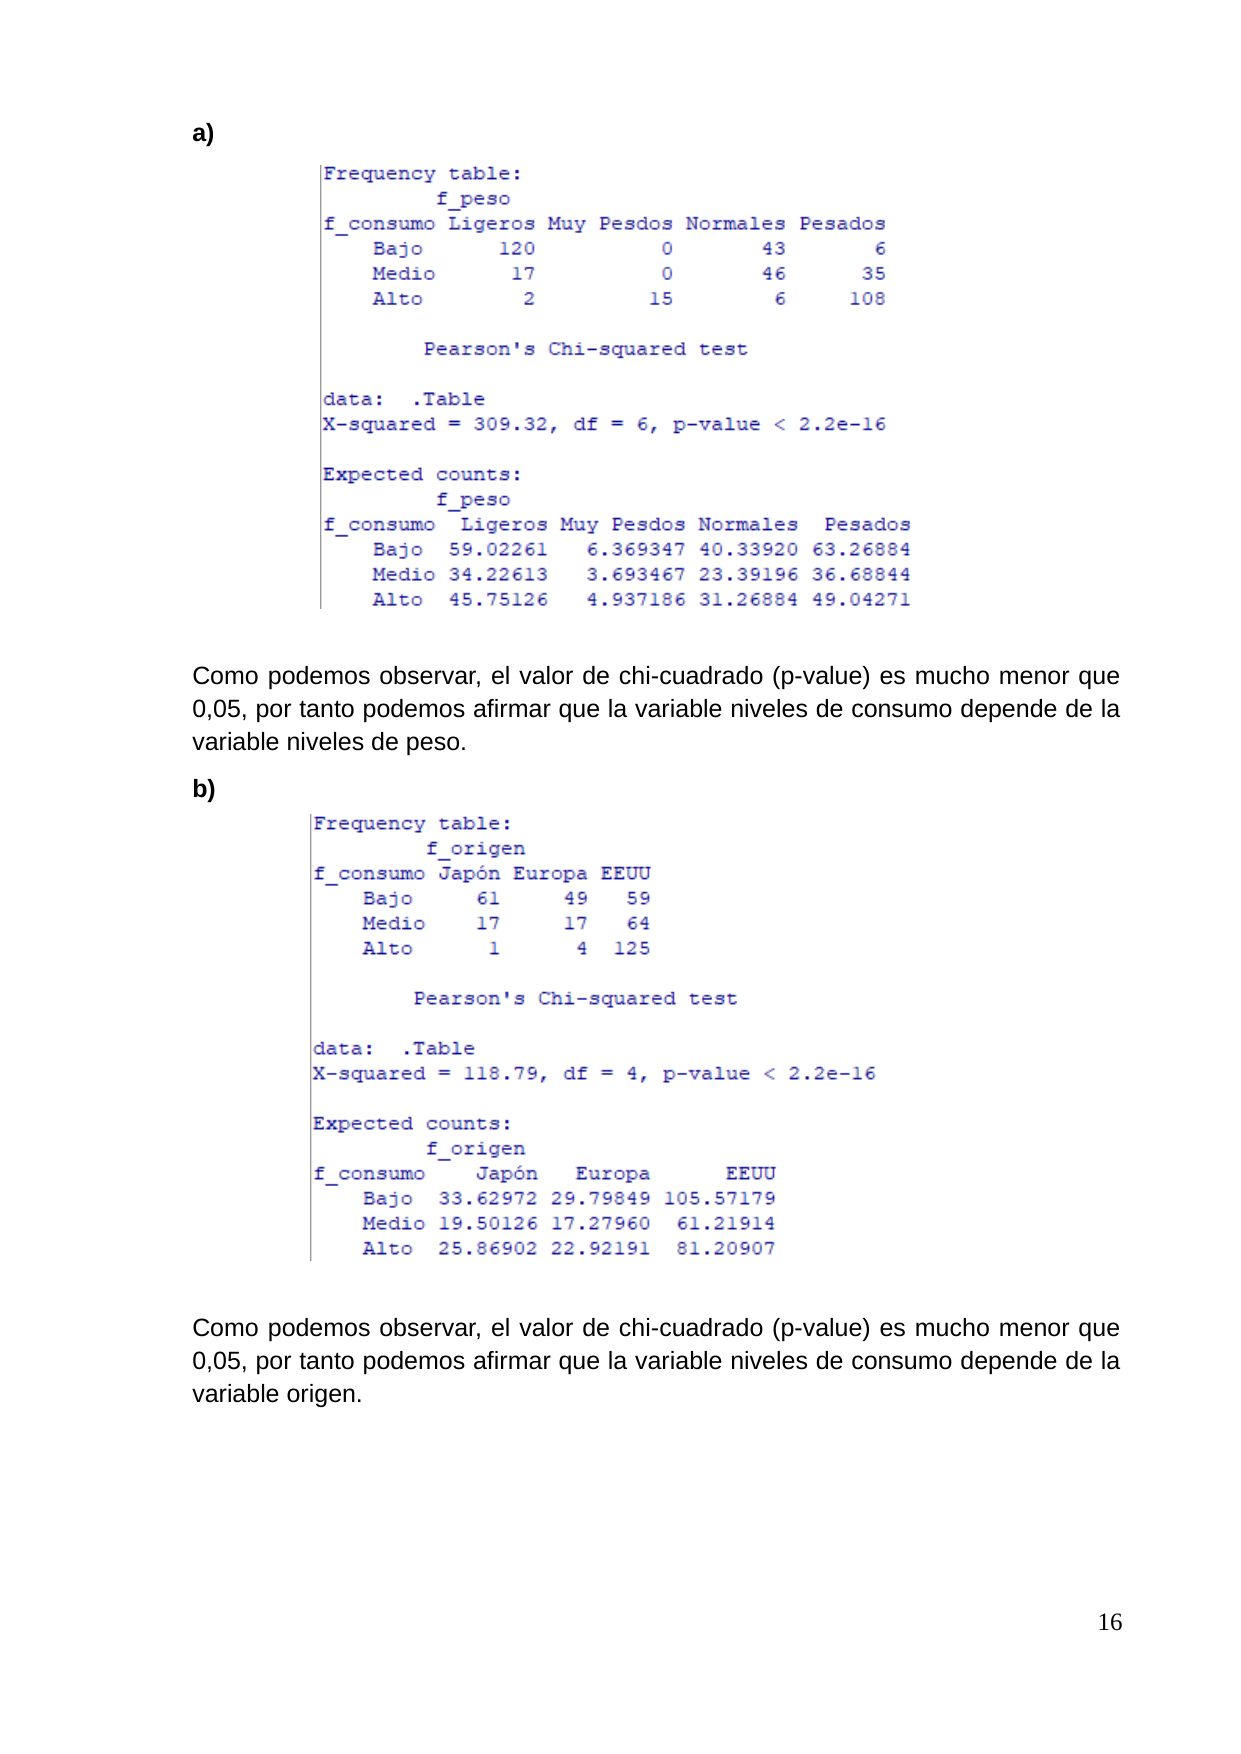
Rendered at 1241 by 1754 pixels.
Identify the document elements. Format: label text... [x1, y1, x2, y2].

text Como podemos observar, el valor de chi-cuadrado (p-value) es mucho menor que 0,05, por tanto podemos afirmar que la variable niveles de consumo depende de la variable origen. [192, 1313, 1122, 1408]
text b) [192, 774, 1122, 803]
picture [320, 165, 920, 609]
text a) [192, 118, 1122, 147]
text Como podemos observar, el valor de chi-cuadrado (p-value) es mucho menor que 0,05, por tanto podemos afirmar que la variable niveles de consumo depende de la variable niveles de peso. [192, 661, 1122, 755]
picture [310, 814, 931, 1261]
